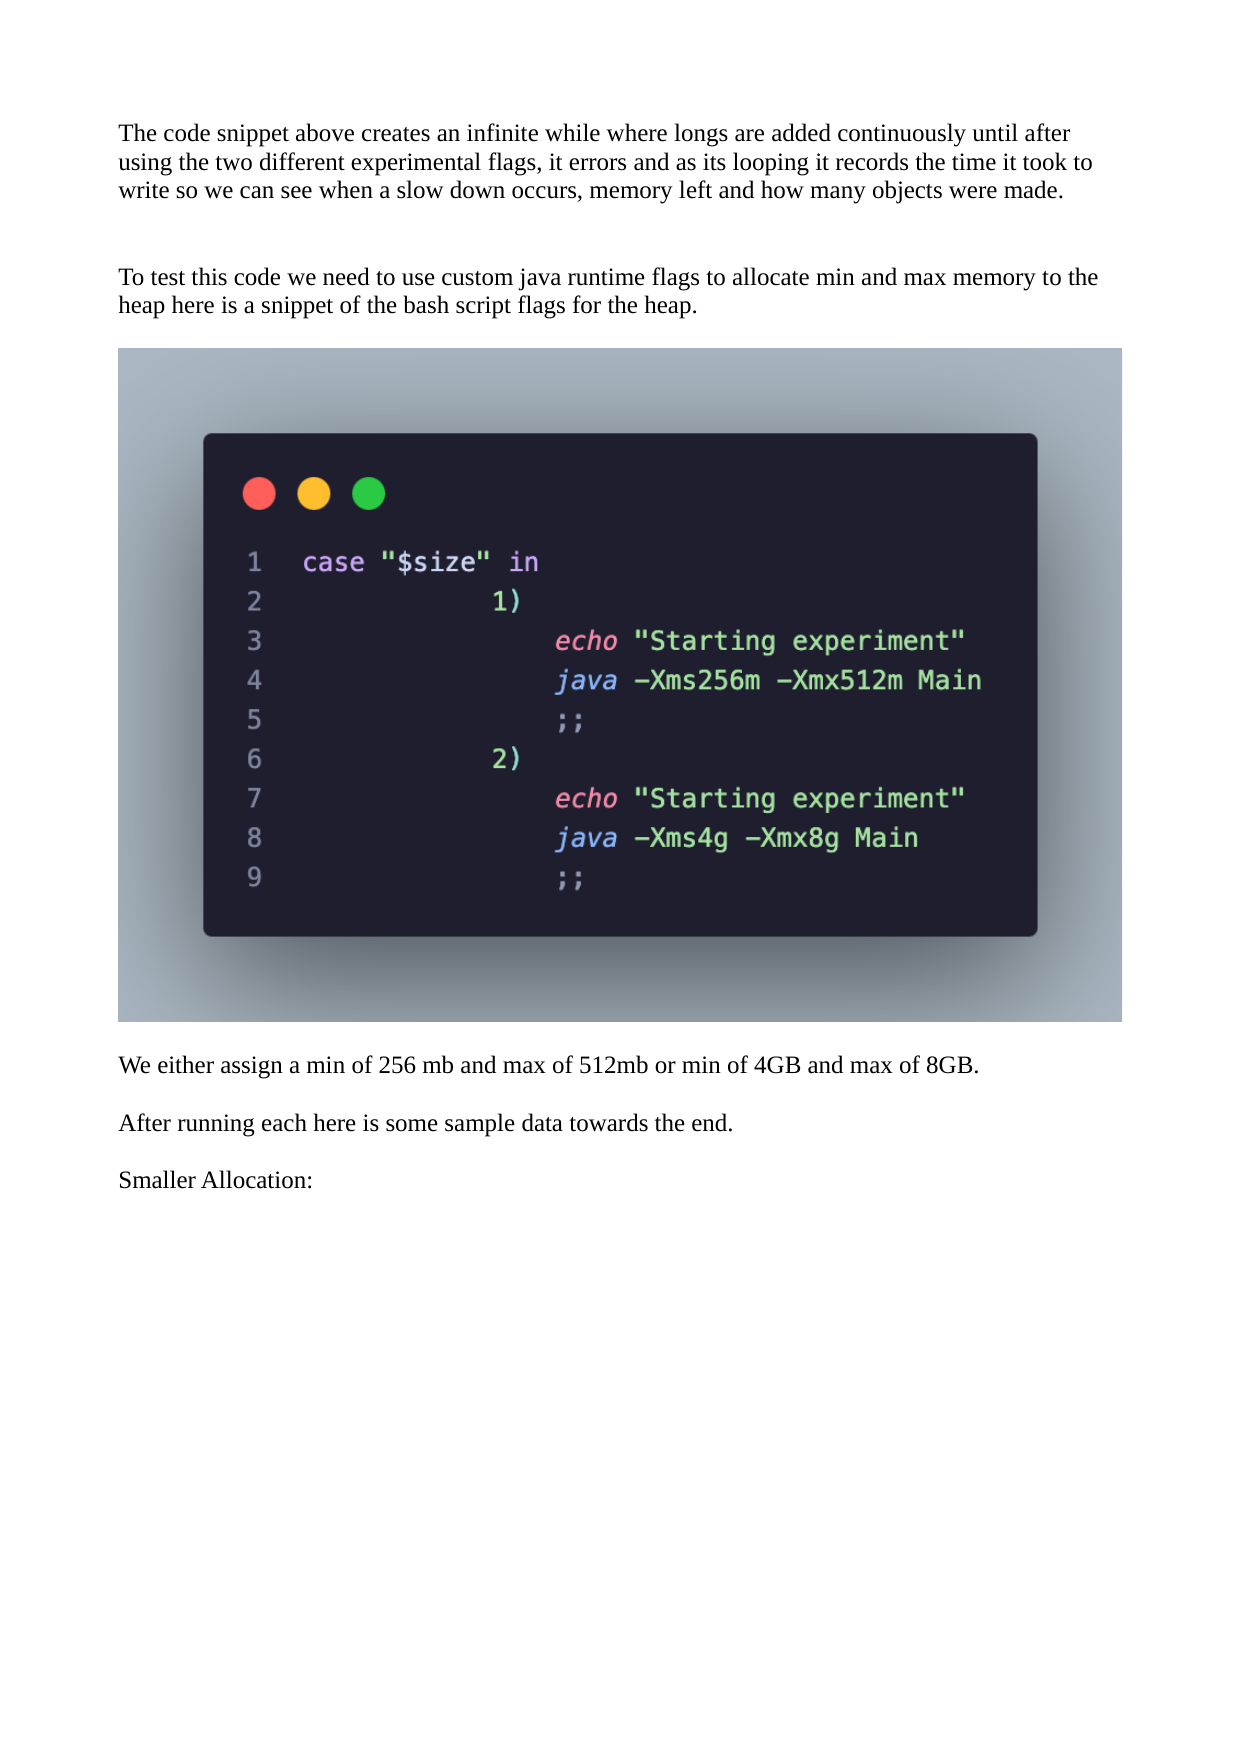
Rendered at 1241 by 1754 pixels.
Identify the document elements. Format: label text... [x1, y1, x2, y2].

text The code snippet above creates an infinite while where longs are added continuously until after using the two different experimental flags, it errors and as its looping it records the time it took to write so we can see when a slow down occurs, memory left and how many objects were made. [118, 118, 1122, 204]
picture [118, 348, 1123, 1022]
text Smaller Allocation: [118, 1166, 1122, 1194]
text After running each here is some sample data towards the end. [118, 1108, 1122, 1137]
text We either assign a min of 256 mb and max of 512mb or min of 4GB and max of 8GB. [118, 1051, 1122, 1079]
text To test this code we need to use custom java runtime flags to allocate min and max memory to the heap here is a snippet of the bash script flags for the heap. [118, 262, 1122, 319]
